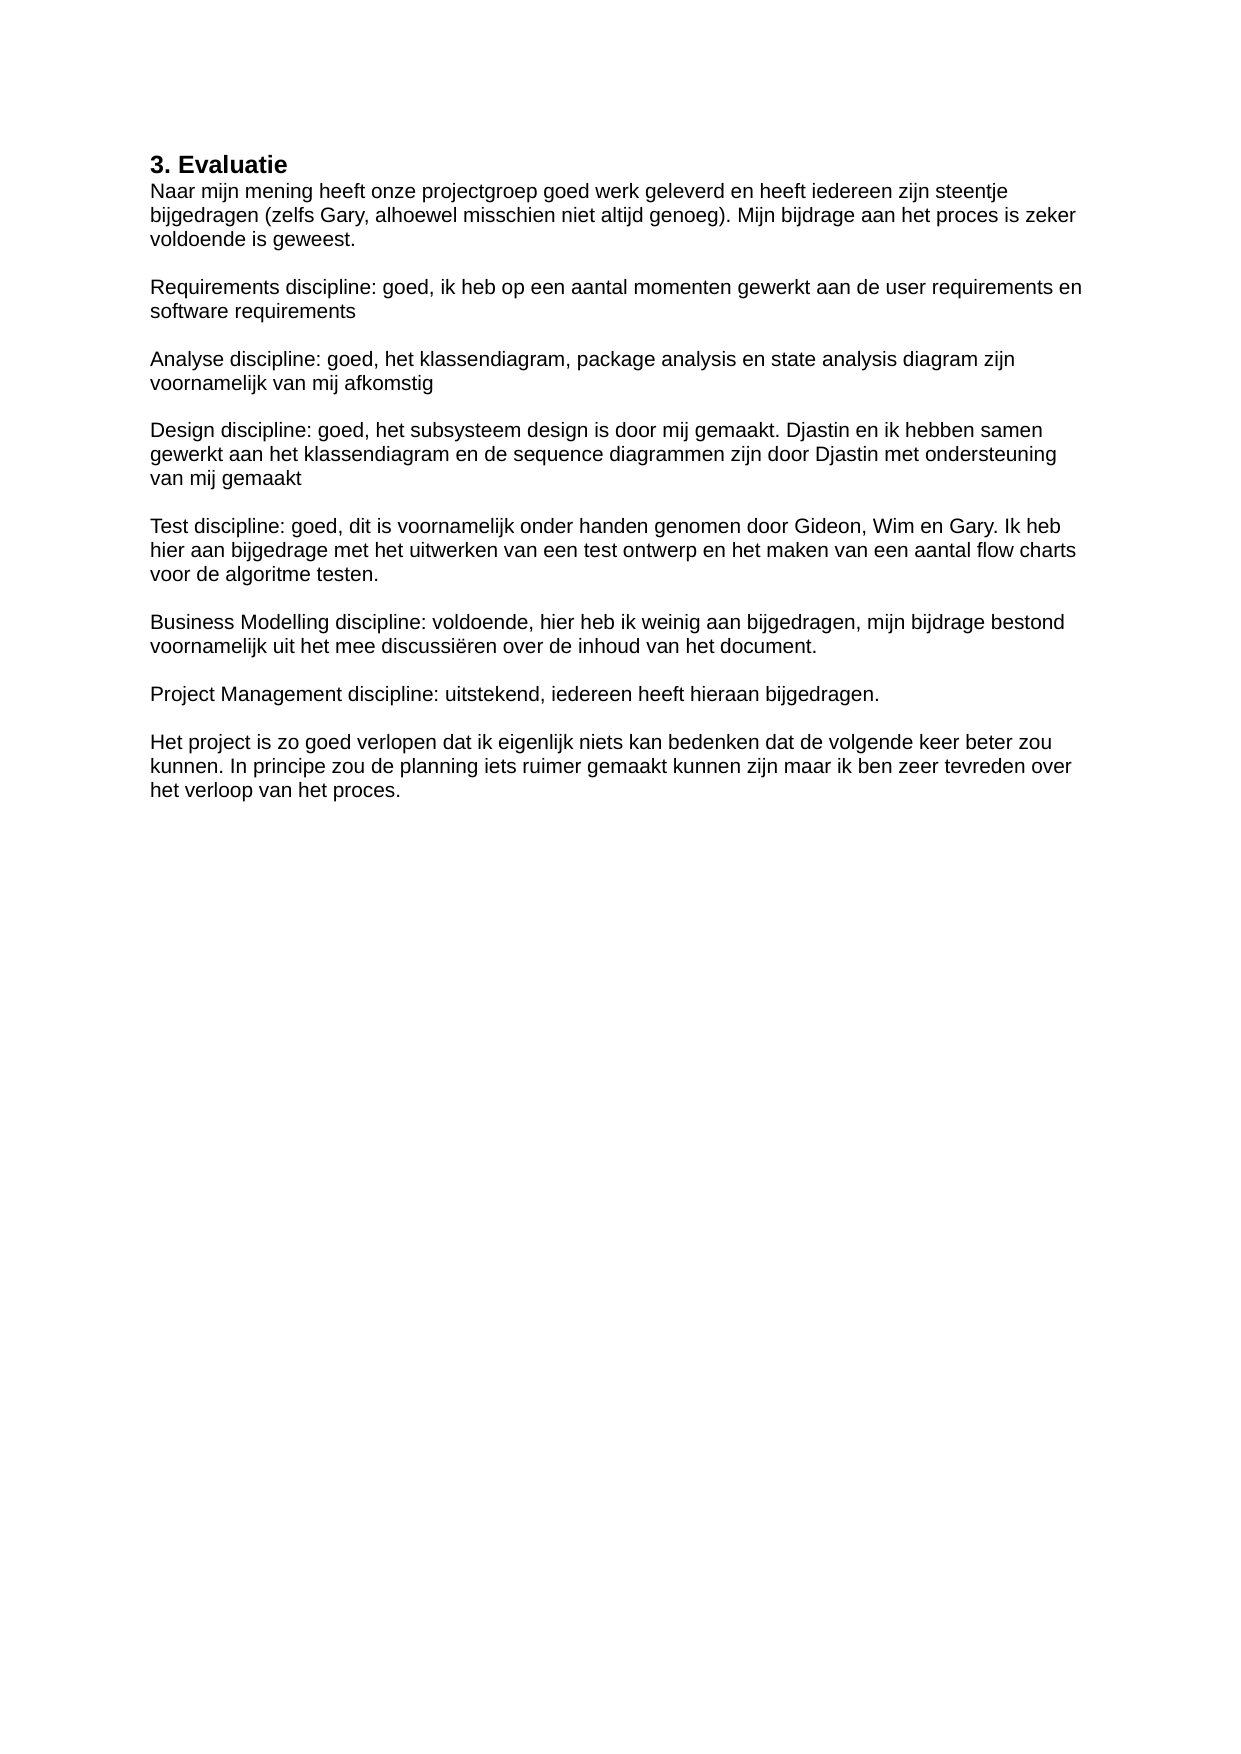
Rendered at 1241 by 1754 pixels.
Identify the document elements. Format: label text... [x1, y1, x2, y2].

text Business Modelling discipline: voldoende, hier heb ik weinig aan bijgedragen, mijn bijdrage bestond voornamelijk uit het mee discussiëren over de inhoud van het document. [150, 610, 1090, 658]
text Het project is zo goed verlopen dat ik eigenlijk niets kan bedenken dat de volgende keer beter zou kunnen. In principe zou de planning iets ruimer gemaakt kunnen zijn maar ik ben zeer tevreden over het verloop van het proces. [150, 730, 1090, 802]
text Test discipline: goed, dit is voornamelijk onder handen genomen door Gideon, Wim en Gary. Ik heb hier aan bijgedrage met het uitwerken van een test ontwerp en het maken van een aantal flow charts voor de algoritme testen. [150, 514, 1090, 586]
text Project Management discipline: uitstekend, iedereen heeft hieraan bijgedragen. [150, 682, 1090, 706]
text 3. Evaluatie [150, 150, 1090, 179]
text Naar mijn mening heeft onze projectgroep goed werk geleverd en heeft iedereen zijn steentje bijgedragen (zelfs Gary, alhoewel misschien niet altijd genoeg). Mijn bijdrage aan het proces is zeker voldoende is geweest. [150, 179, 1090, 251]
text Design discipline: goed, het subsysteem design is door mij gemaakt. Djastin en ik hebben samen gewerkt aan het klassendiagram en de sequence diagrammen zijn door Djastin met ondersteuning van mij gemaakt [150, 418, 1090, 490]
text Requirements discipline: goed, ik heb op een aantal momenten gewerkt aan de user requirements en software requirements [150, 274, 1090, 322]
text Analyse discipline: goed, het klassendiagram, package analysis en state analysis diagram zijn voornamelijk van mij afkomstig [150, 346, 1090, 394]
